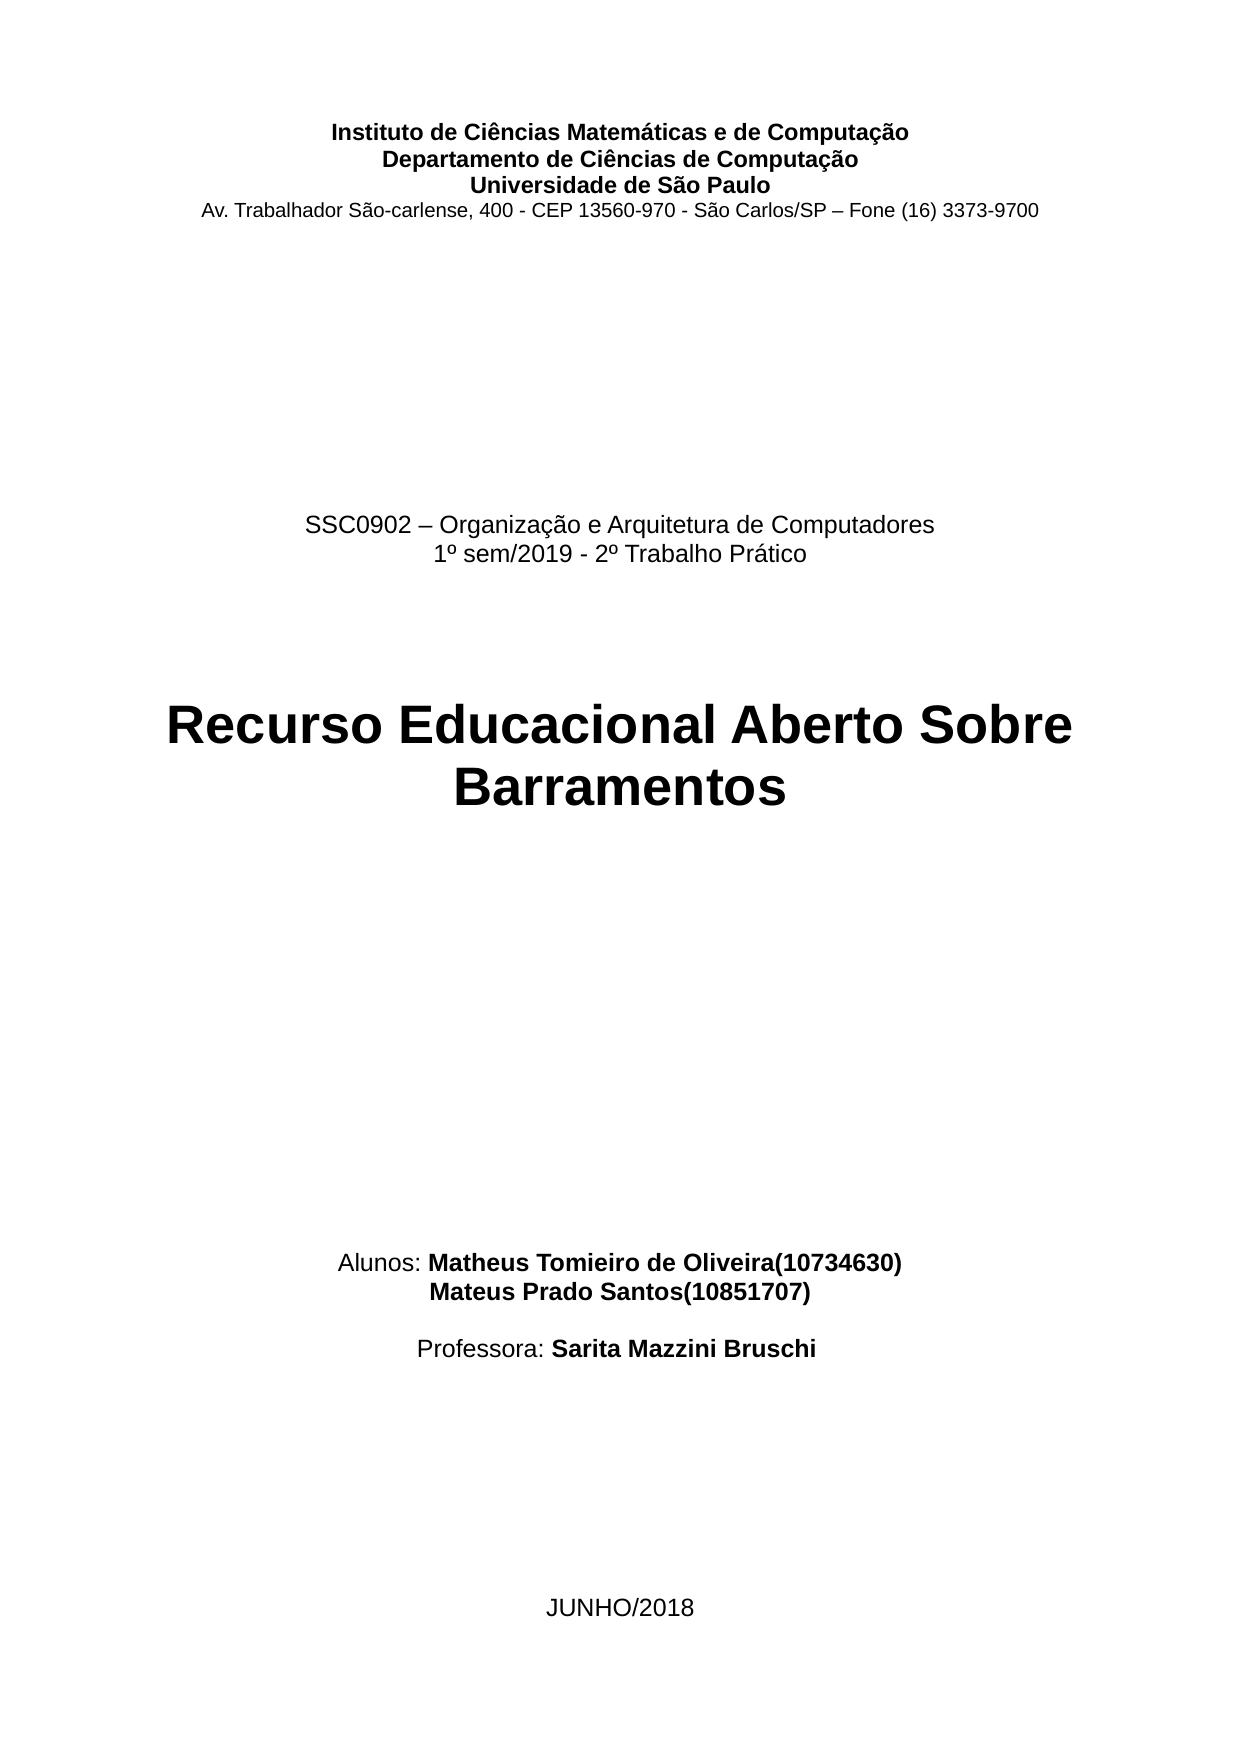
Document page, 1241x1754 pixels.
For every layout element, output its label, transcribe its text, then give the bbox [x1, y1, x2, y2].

text Recurso Educacional Aberto Sobre Barramentos [118, 692, 1122, 817]
text Professora: Sarita Mazzini Bruschi [118, 1334, 1122, 1363]
text Mateus Prado Santos(10851707) [118, 1277, 1122, 1306]
text 1º sem/2019 - 2º Trabalho Prático [118, 539, 1122, 568]
text SSC0902 – Organização e Arquitetura de Computadores [118, 510, 1122, 539]
text JUNHO/2018 [118, 1593, 1122, 1622]
text Alunos: Matheus Tomieiro de Oliveira(10734630) [118, 1248, 1122, 1277]
